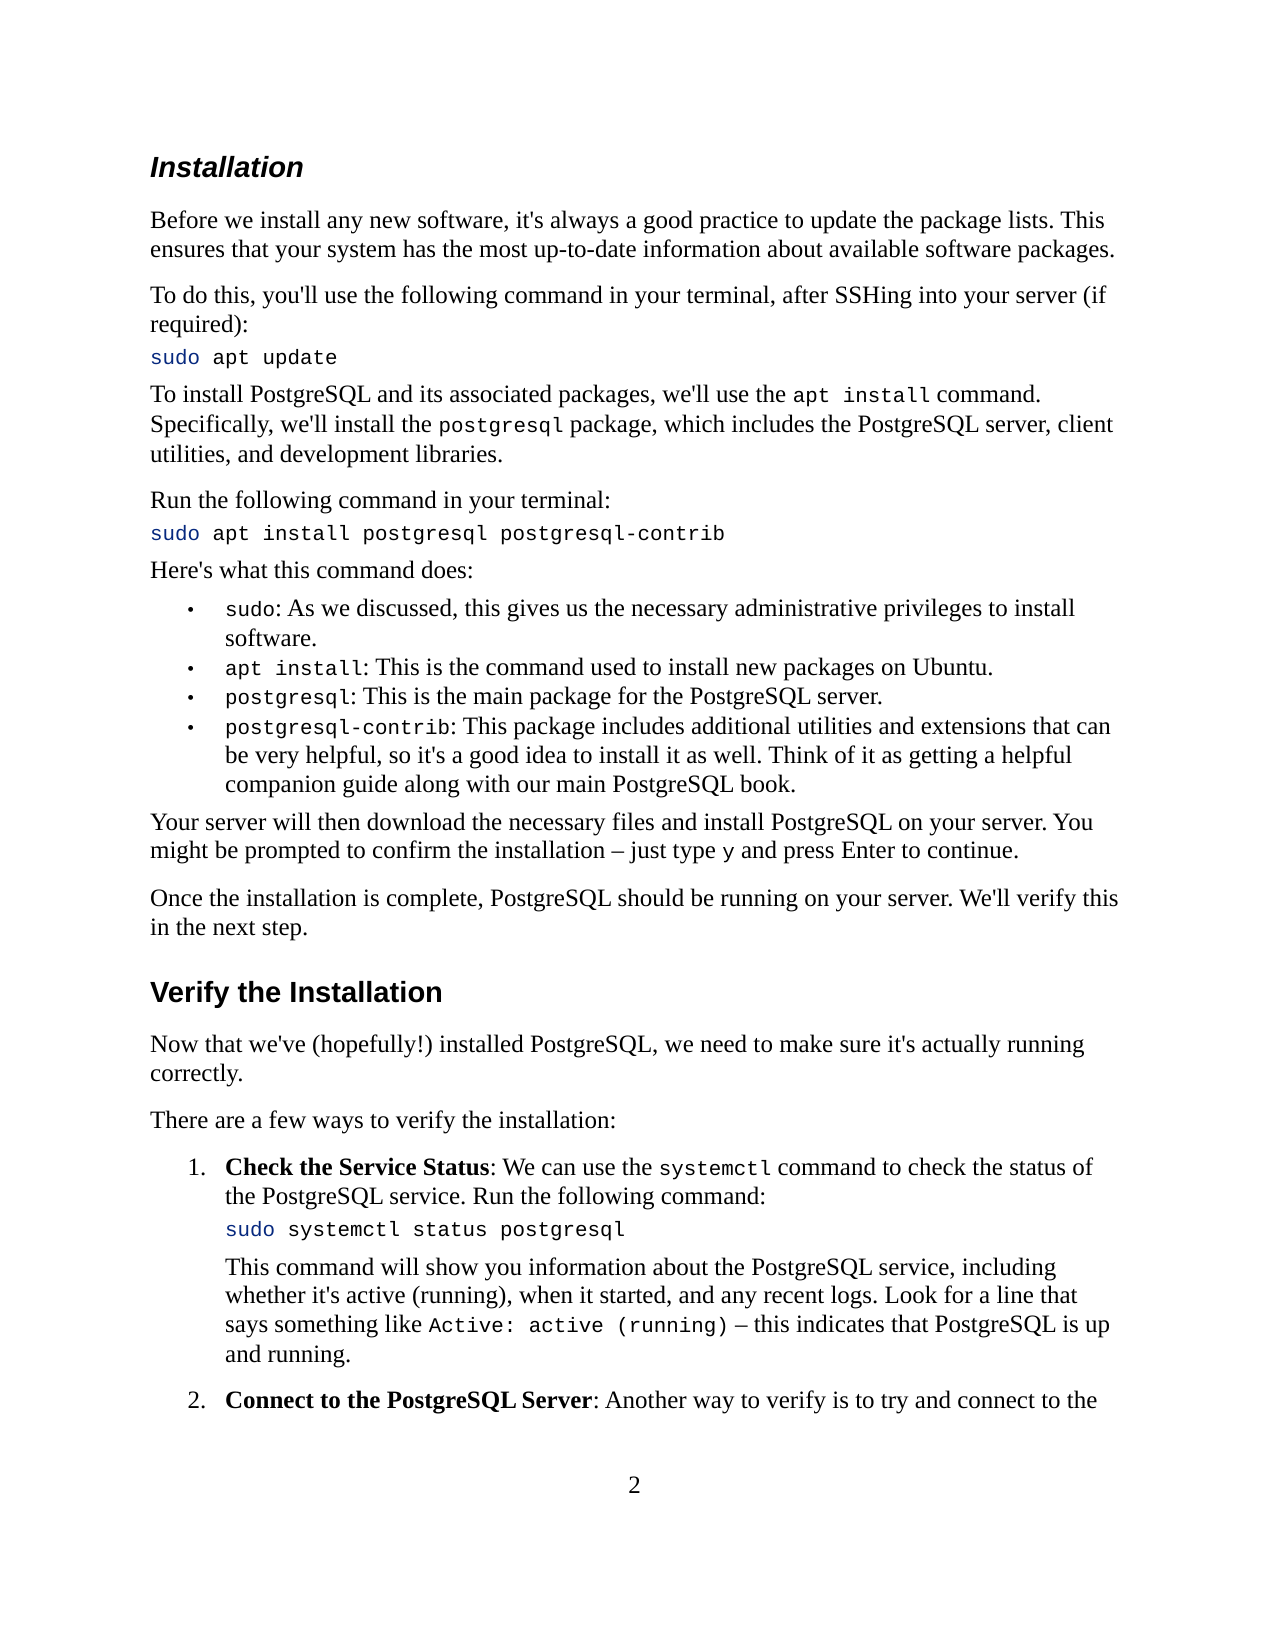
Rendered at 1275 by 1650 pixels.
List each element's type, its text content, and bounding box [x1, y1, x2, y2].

text To install PostgreSQL and its associated packages, we'll use the apt install command. Specifically, we'll install the postgresql package, which includes the PostgreSQL server, client utilities, and development libraries. [150, 379, 1125, 467]
list apt install: This is the command used to install new packages on Ubuntu. [187, 652, 1125, 681]
text sudo apt update [150, 347, 1125, 371]
text Once the installation is complete, PostgreSQL should be running on your server. We'll verify this in the next step. [150, 883, 1125, 941]
text sudo apt install postgresql postgresql-contrib [150, 523, 1125, 547]
text Now that we've (hopefully!) installed PostgreSQL, we need to make sure it's actually running correctly. [150, 1029, 1125, 1087]
list Connect to the PostgreSQL Server: Another way to verify is to try and connect to the [187, 1385, 1125, 1414]
text Run the following command in your terminal: [150, 485, 1125, 514]
list sudo systemctl status postgresql [187, 1219, 1125, 1243]
list sudo: As we discussed, this gives us the necessary administrative privileges to install software. [187, 593, 1125, 652]
list postgresql-contrib: This package includes additional utilities and extensions that can be very helpful, so it's a good idea to install it as well. Think of it as getting a helpful companion guide along with our main PostgreSQL book. [187, 711, 1125, 798]
list postgresql: This is the main package for the PostgreSQL server. [187, 681, 1125, 711]
list This command will show you information about the PostgreSQL service, including whether it's active (running), when it started, and any recent logs. Look for a line that says something like Active: active (running) – this indicates that PostgreSQL is up and running. [187, 1252, 1125, 1367]
text Your server will then download the necessary files and install PostgreSQL on your server. You might be prompted to confirm the installation – just type y and press Enter to continue. [150, 807, 1125, 865]
list Check the Service Status: We can use the systemctl command to check the status of the PostgreSQL service. Run the following command: [187, 1152, 1125, 1210]
text There are a few ways to verify the installation: [150, 1105, 1125, 1134]
text To do this, you'll use the following command in your terminal, after SSHing into your server (if required): [150, 280, 1125, 338]
text Before we install any new software, it's always a good practice to update the package lists. This ensures that your system has the most up-to-date information about available software packages. [150, 205, 1125, 262]
text Here's what this command does: [150, 556, 1125, 584]
subtitle Verify the Installation [150, 974, 1125, 1008]
subtitle Installation [150, 150, 1125, 183]
